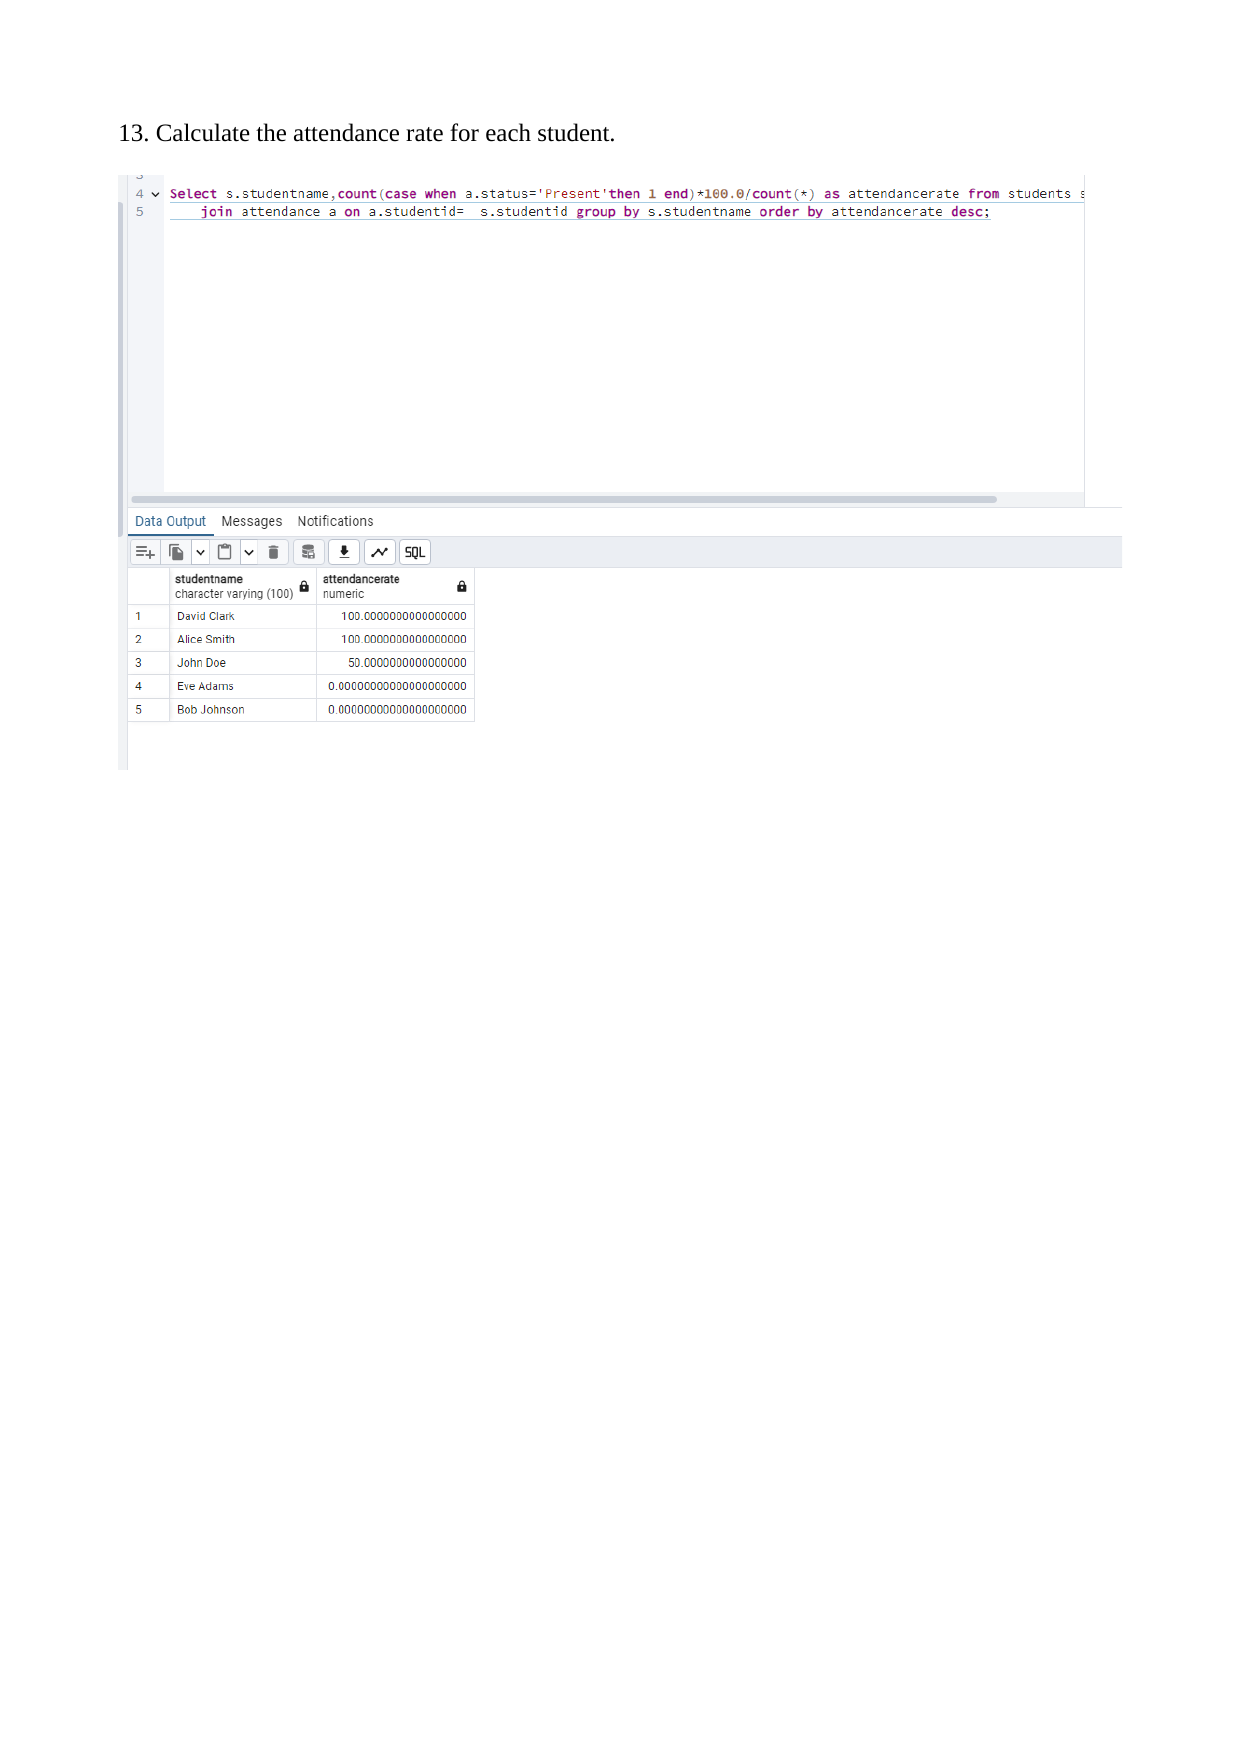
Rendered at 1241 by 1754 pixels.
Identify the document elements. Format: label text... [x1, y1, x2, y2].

text 13. Calculate the attendance rate for each student. [118, 118, 1122, 147]
picture [118, 175, 1123, 770]
